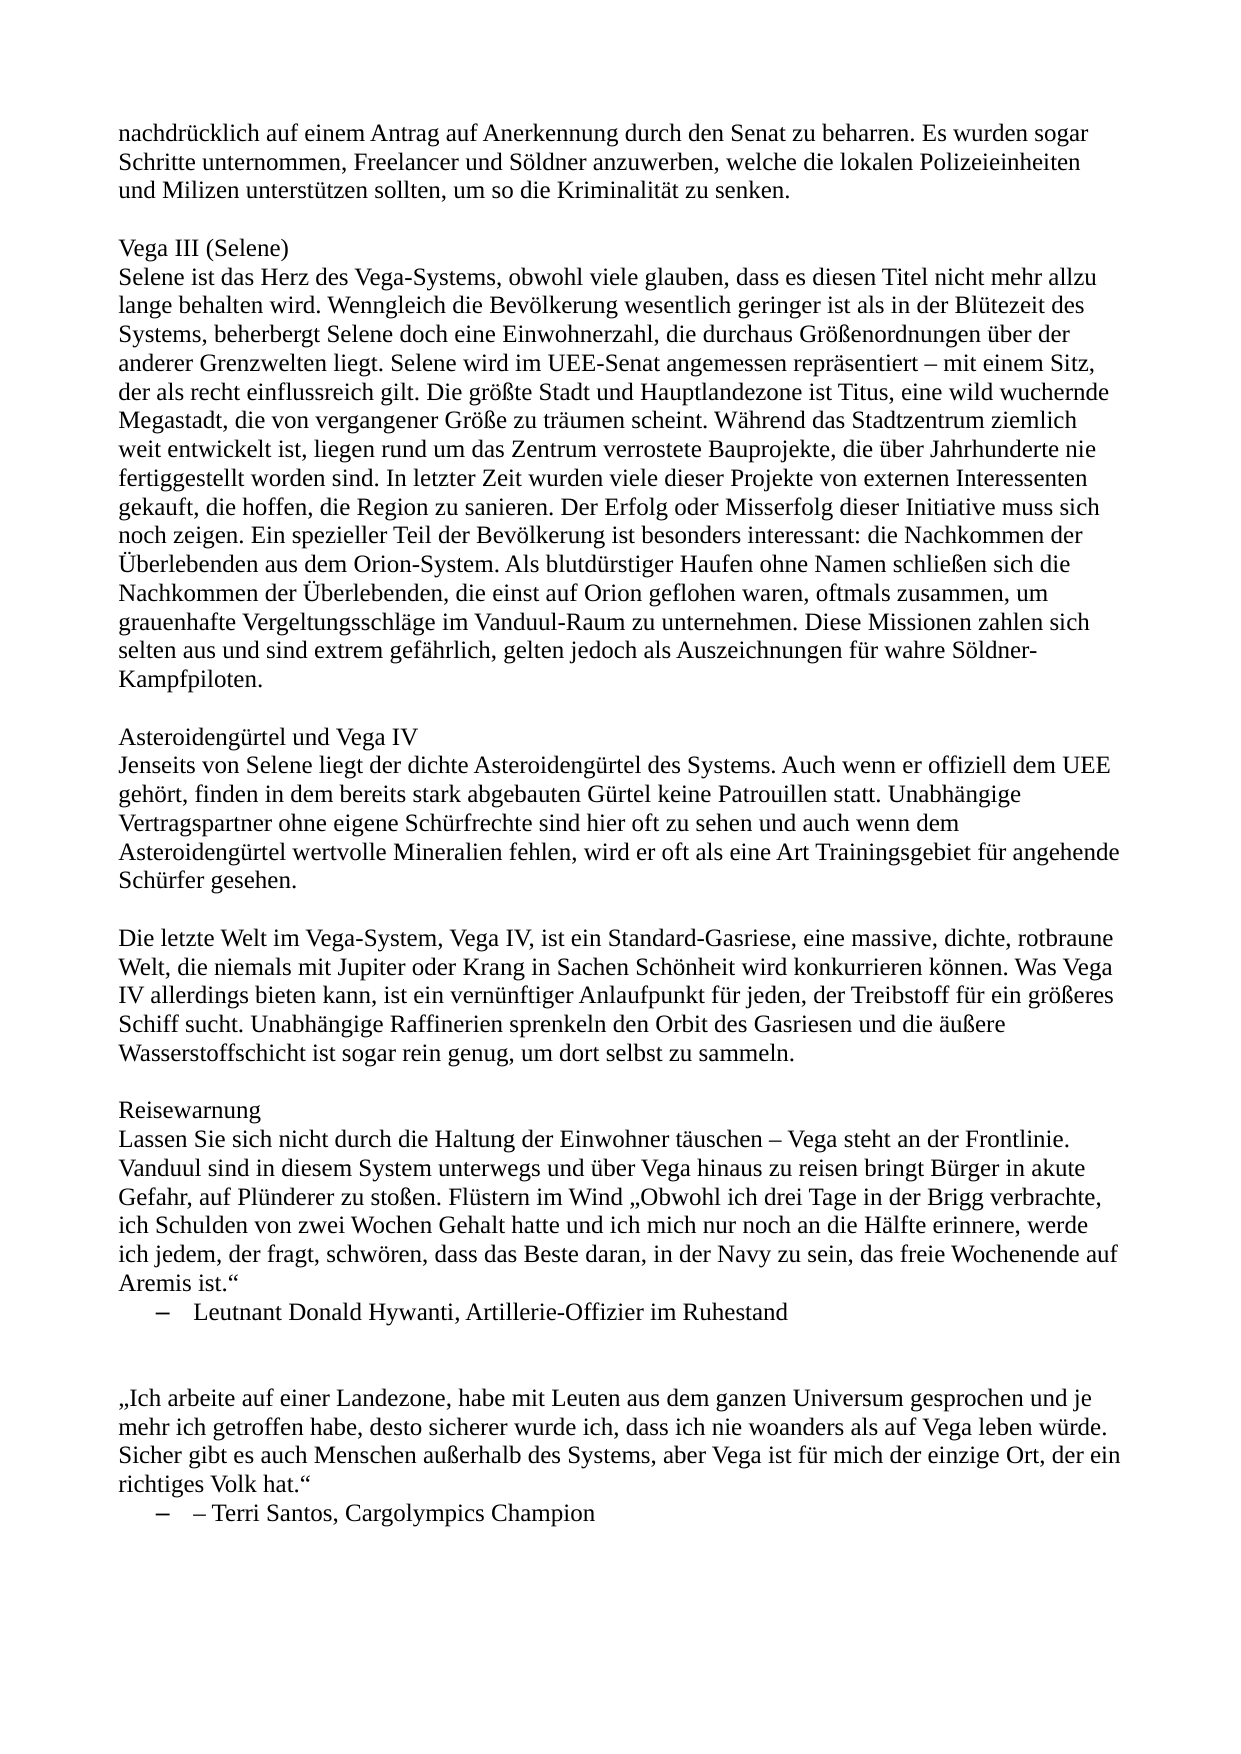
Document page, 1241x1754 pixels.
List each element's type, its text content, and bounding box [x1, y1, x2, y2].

text Reisewarnung [118, 1096, 1122, 1124]
text Vega III (Selene) [118, 233, 1122, 262]
text nachdrücklich auf einem Antrag auf Anerkennung durch den Senat zu beharren. Es wurden sogar Schritte unternommen, Freelancer und Söldner anzuwerben, welche die lokalen Polizeieinheiten und Milizen unterstützen sollten, um so die Kriminalität zu senken. [118, 118, 1122, 204]
text Asteroidengürtel und Vega IV [118, 722, 1122, 751]
text Die letzte Welt im Vega-System, Vega IV, ist ein Standard-Gasriese, eine massive, dichte, rotbraune Welt, die niemals mit Jupiter oder Krang in Sachen Schönheit wird konkurrieren können. Was Vega IV allerdings bieten kann, ist ein vernünftiger Anlaufpunkt für jeden, der Treibstoff für ein größeres Schiff sucht. Unabhängige Raffinerien sprenkeln den Orbit des Gasriesen und die äußere Wasserstoffschicht ist sogar rein genug, um dort selbst zu sammeln. [118, 923, 1122, 1067]
text Lassen Sie sich nicht durch die Haltung der Einwohner täuschen – Vega steht an der Frontlinie. Vanduul sind in diesem System unterwegs und über Vega hinaus zu reisen bringt Bürger in akute Gefahr, auf Plünderer zu stoßen. Flüstern im Wind „Obwohl ich drei Tage in der Brigg verbrachte, ich Schulden von zwei Wochen Gehalt hatte und ich mich nur noch an die Hälfte erinnere, werde ich jedem, der fragt, schwören, dass das Beste daran, in der Navy zu sein, das freie Wochenende auf Aremis ist.“ [118, 1124, 1122, 1297]
text „Ich arbeite auf einer Landezone, habe mit Leuten aus dem ganzen Universum gesprochen und je mehr ich getroffen habe, desto sicherer wurde ich, dass ich nie woanders als auf Vega leben würde. Sicher gibt es auch Menschen außerhalb des Systems, aber Vega ist für mich der einzige Ort, der ein richtiges Volk hat.“ [118, 1383, 1122, 1498]
text Jenseits von Selene liegt der dichte Asteroidengürtel des Systems. Auch wenn er offiziell dem UEE gehört, finden in dem bereits stark abgebauten Gürtel keine Patrouillen statt. Unabhängige Vertragspartner ohne eigene Schürfrechte sind hier oft zu sehen und auch wenn dem Asteroidengürtel wertvolle Mineralien fehlen, wird er oft als eine Art Trainingsgebiet für angehende Schürfer gesehen. [118, 751, 1122, 894]
text Selene ist das Herz des Vega-Systems, obwohl viele glauben, dass es diesen Titel nicht mehr allzu lange behalten wird. Wenngleich die Bevölkerung wesentlich geringer ist als in der Blütezeit des Systems, beherbergt Selene doch eine Einwohnerzahl, die durchaus Größenordnungen über der anderer Grenzwelten liegt. Selene wird im UEE-Senat angemessen repräsentiert – mit einem Sitz, der als recht einflussreich gilt. Die größte Stadt und Hauptlandezone ist Titus, eine wild wuchernde Megastadt, die von vergangener Größe zu träumen scheint. Während das Stadtzentrum ziemlich weit entwickelt ist, liegen rund um das Zentrum verrostete Bauprojekte, die über Jahrhunderte nie fertiggestellt worden sind. In letzter Zeit wurden viele dieser Projekte von externen Interessenten gekauft, die hoffen, die Region zu sanieren. Der Erfolg oder Misserfolg dieser Initiative muss sich noch zeigen. Ein spezieller Teil der Bevölkerung ist besonders interessant: die Nachkommen der Überlebenden aus dem Orion-System. Als blutdürstiger Haufen ohne Namen schließen sich die Nachkommen der Überlebenden, die einst auf Orion geflohen waren, oftmals zusammen, um grauenhafte Vergeltungsschläge im Vanduul-Raum zu unternehmen. Diese Missionen zahlen sich selten aus und sind extrem gefährlich, gelten jedoch als Auszeichnungen für wahre Söldner-Kampfpiloten. [118, 262, 1122, 693]
list Leutnant Donald Hywanti, Artillerie-Offizier im Ruhestand [156, 1297, 1122, 1326]
list – Terri Santos, Cargolympics Champion [156, 1498, 1122, 1527]
